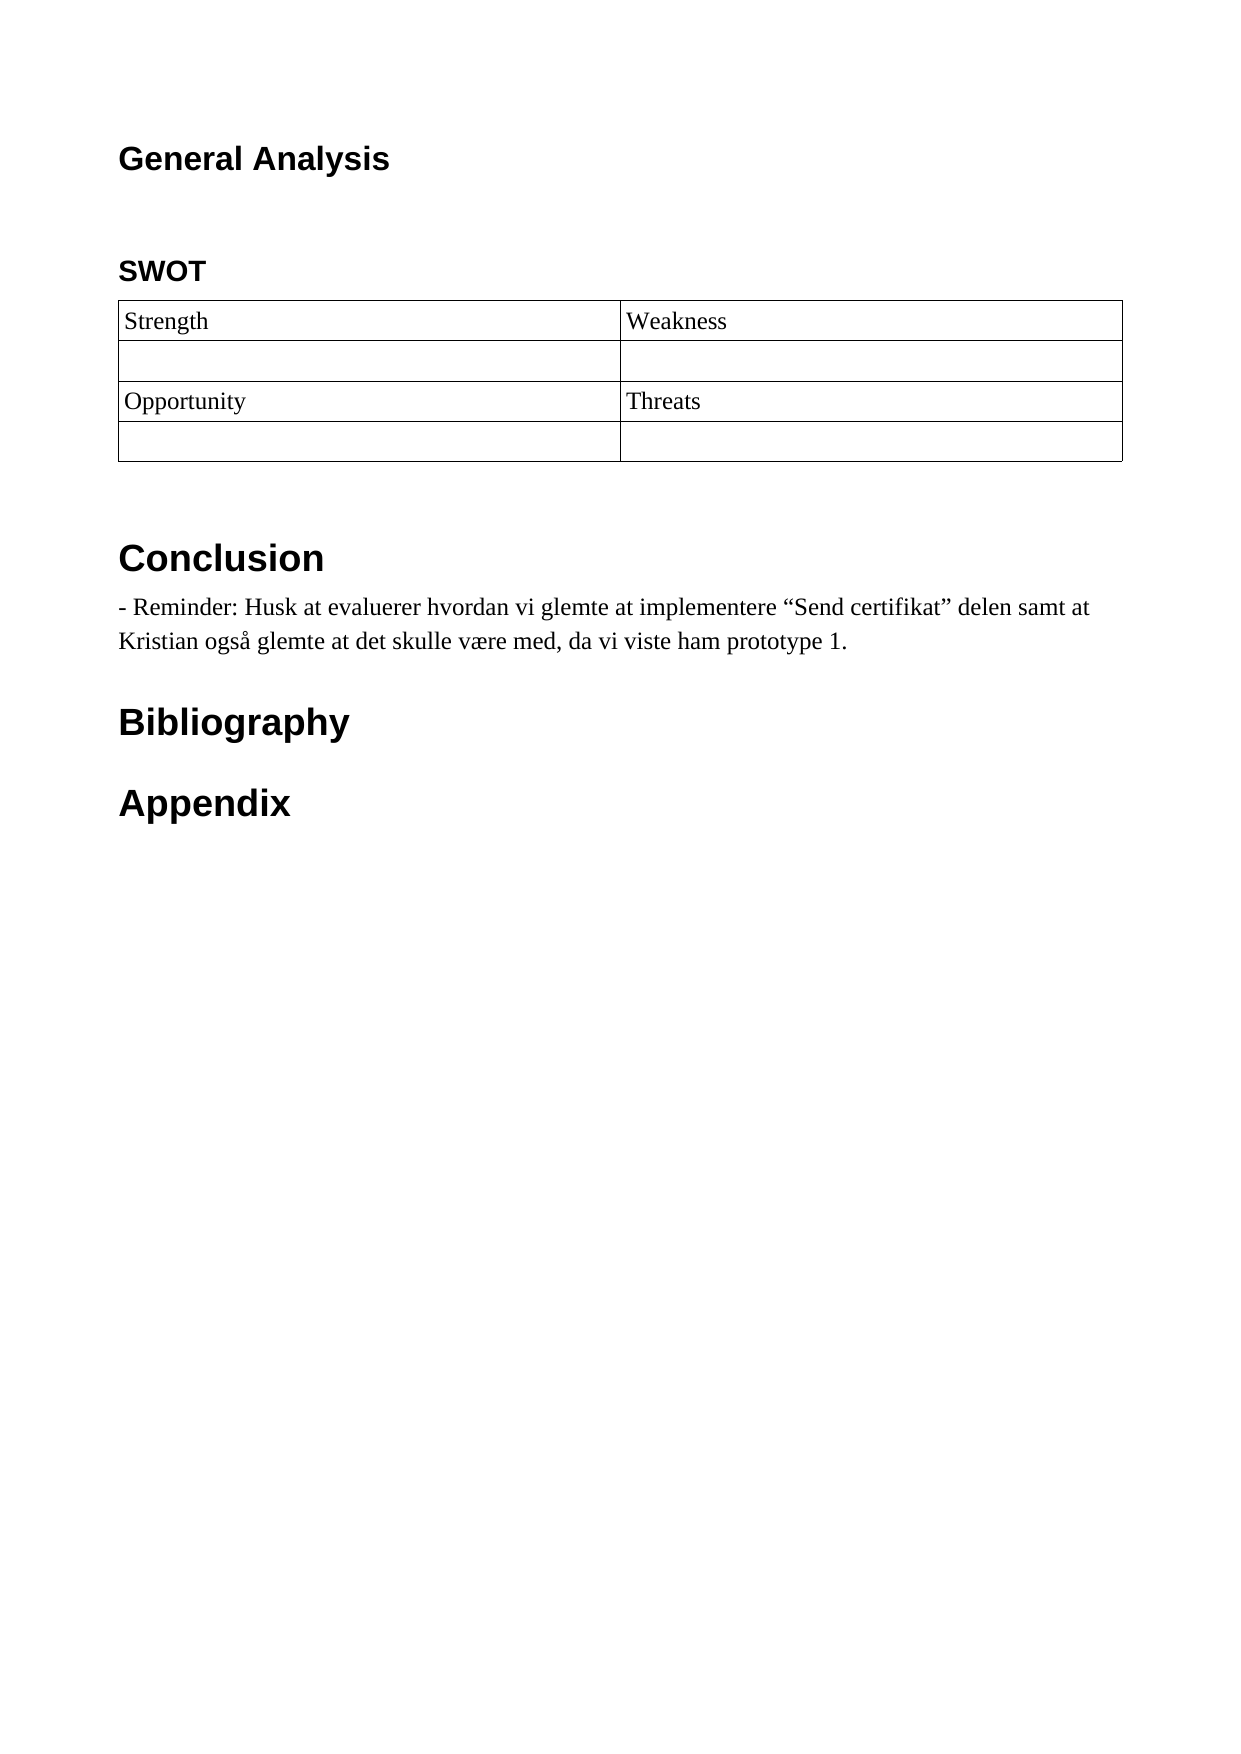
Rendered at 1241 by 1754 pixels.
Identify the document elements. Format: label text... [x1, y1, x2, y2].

table_cell [621, 341, 1122, 381]
subtitle Bibliography [118, 700, 1122, 744]
subtitle Conclusion [118, 535, 1122, 579]
table_header Weakness [621, 301, 1122, 340]
table_cell [119, 422, 620, 461]
text - Reminder: Husk at evaluerer hvordan vi glemte at implementere “Send certifikat” delen samt at Kristian også glemte at det skulle være med, da vi viste ham prototype 1. [118, 592, 1122, 655]
subtitle Appendix [118, 781, 1122, 825]
subtitle SWOT [118, 254, 1122, 287]
table_header Strength [119, 301, 620, 340]
table_cell Threats [621, 382, 1122, 421]
table_cell Opportunity [119, 382, 620, 421]
table_cell [119, 341, 620, 381]
table_cell [621, 422, 1122, 461]
subtitle General Analysis [118, 139, 1122, 178]
